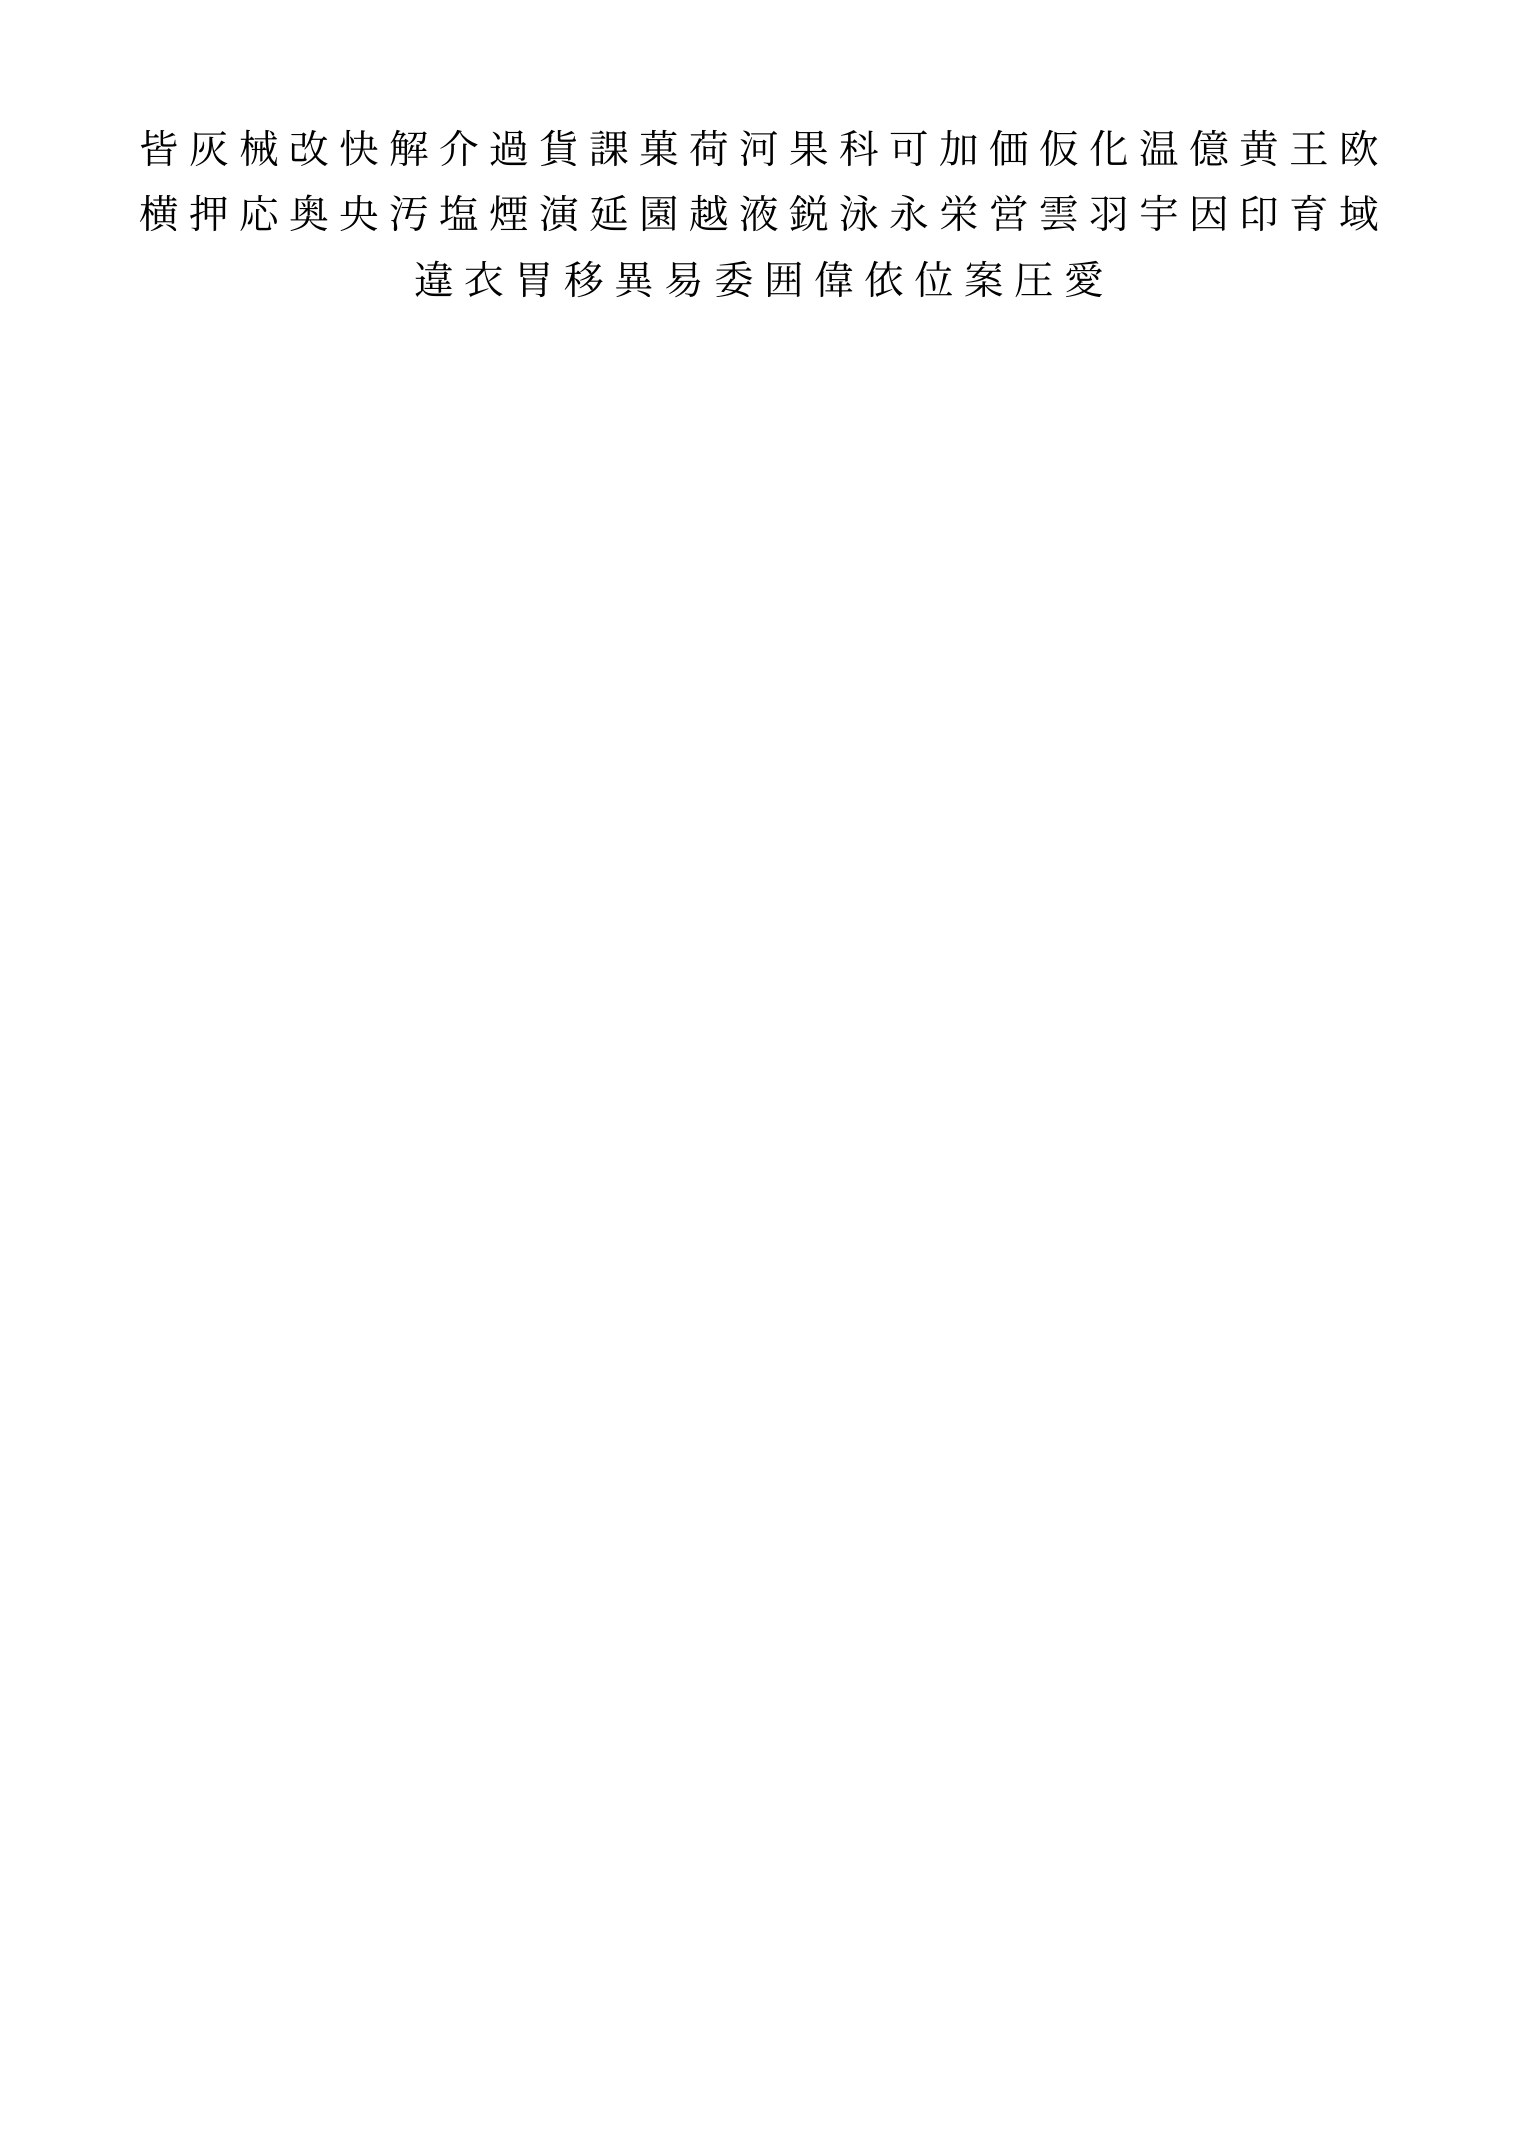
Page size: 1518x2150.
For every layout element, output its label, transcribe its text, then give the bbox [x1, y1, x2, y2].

text 皆灰械改快解介過貨課菓荷河果科可加価仮化温億黄王欧横押応奥央汚塩煙演延園越液鋭泳永栄営雲羽宇因印育域違衣胃移異易委囲偉依位案圧愛 [118, 118, 1399, 306]
